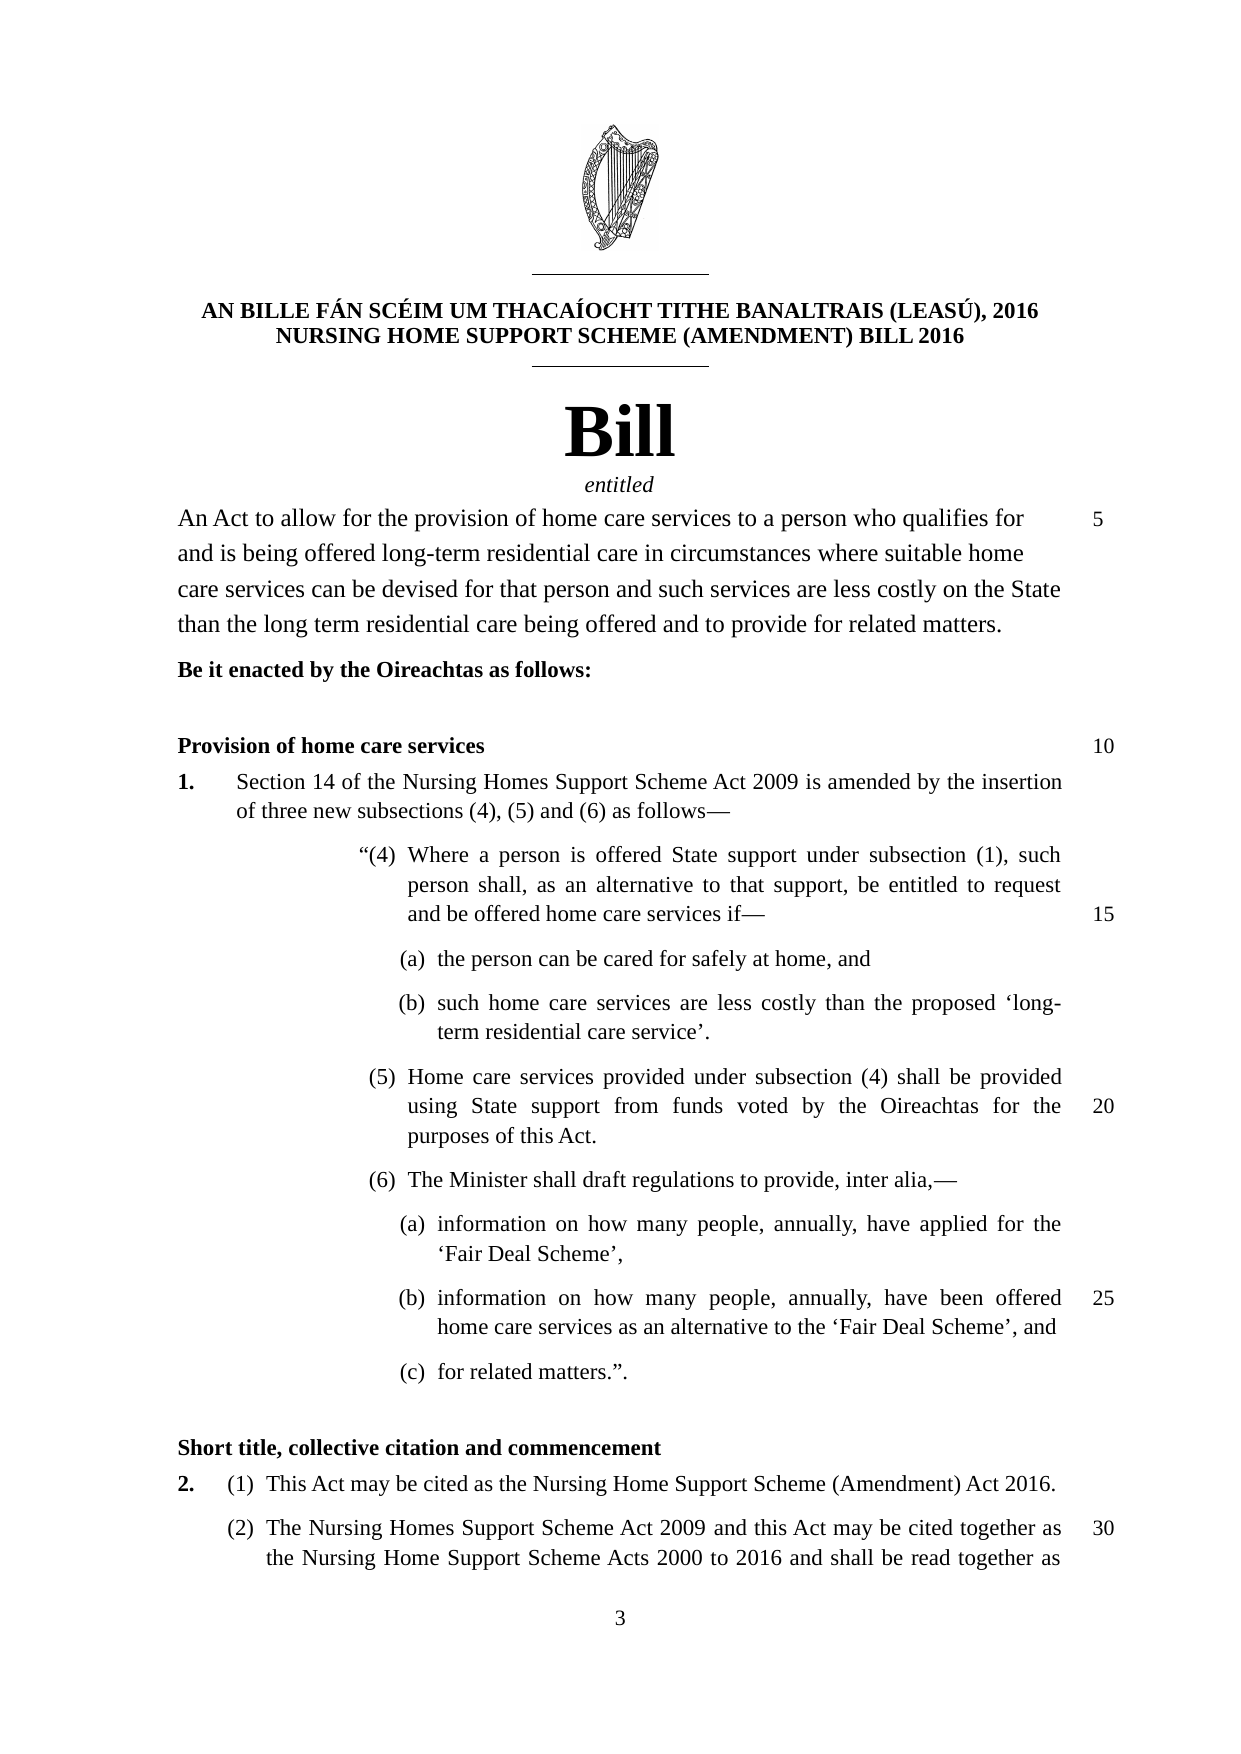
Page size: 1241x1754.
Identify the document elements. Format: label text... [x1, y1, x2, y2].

text 1. Section 14 of the Nursing Homes Support Scheme Act 2009 is amended by the insertion of three new subsections (4), (5) and (6) as follows⁠— [177, 766, 1063, 824]
text Short title, collective citation and commencement [177, 1432, 1063, 1462]
text Be it enacted by the Oireachtas as follows: [177, 657, 1063, 683]
text (a) information on how many people, annually, have applied for the ‘Fair Deal Scheme’, [307, 1208, 1063, 1267]
title AN BILLE FÁN SCÉIM UM THACAÍOCHT TITHE BANALTRAIS (LEASÚ), 2016 [177, 297, 1063, 323]
title entitled [177, 472, 1063, 498]
text (b) such home care services are less costly than the proposed ‘long-term residential care service’. [307, 987, 1063, 1046]
text (b) information on how many people, annually, have been offered home care services as an alternative to the ‘Fair Deal Scheme’, and [307, 1282, 1063, 1341]
text “(4) Where a person is offered State support under subsection (1), such person shall, as an alternative to that support, be entitled to request and be offered home care services if⁠— [319, 839, 1063, 928]
title An Act to allow for the provision of home care services to a person who qualifies for and is being offered long-term residential care in circumstances where suitable home care services can be devised for that person and such services are less costly on the State than the long term residential care being offered and to provide for related matters. [177, 498, 1063, 639]
title Nursing Home Support Scheme (Amendment) Bill 2016 [177, 323, 1063, 348]
text Bill [177, 389, 1063, 472]
text (2) The Nursing Homes Support Scheme Act 2009 and this Act may be cited together as the Nursing Home Support Scheme Acts 2000 to 2016 and shall be read together as [177, 1512, 1063, 1571]
text Provision of home care services [177, 730, 1063, 759]
text (6) The Minister shall draft regulations to provide, inter alia,⁠— [319, 1164, 1063, 1193]
text (5) Home care services provided under subsection (4) shall be provided using State support from funds voted by the Oireachtas for the purposes of this Act. [319, 1061, 1063, 1149]
picture [295, 117, 945, 257]
text 2. (1) This Act may be cited as the Nursing Home Support Scheme (Amendment) Act 2016. [177, 1468, 1063, 1497]
text (a) the person can be cared for safely at home, and [307, 942, 1063, 972]
text (c) for related matters.”. [307, 1356, 1063, 1385]
